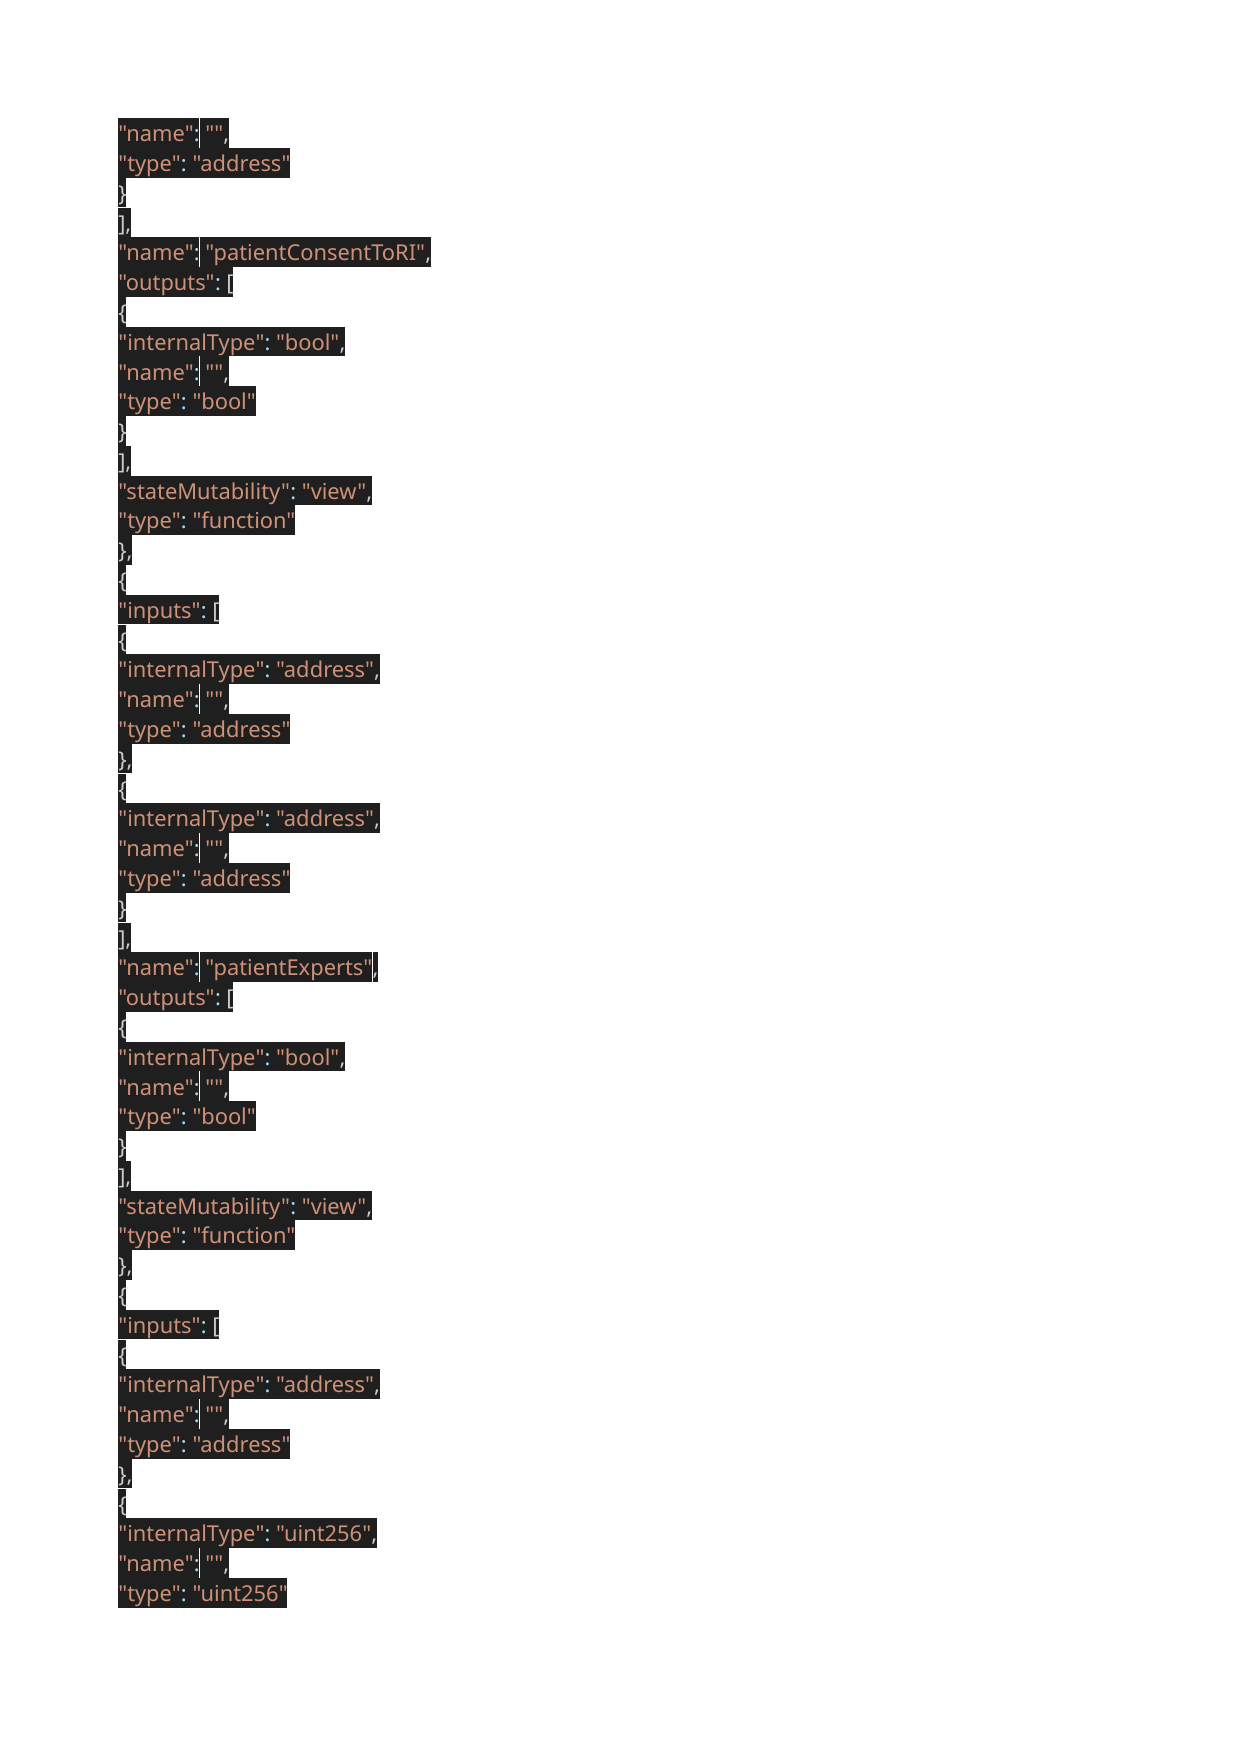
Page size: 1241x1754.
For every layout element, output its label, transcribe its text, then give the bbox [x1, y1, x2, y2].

text } [118, 416, 1122, 446]
text "internalType": "address", [118, 1369, 1122, 1399]
text { [118, 1339, 1122, 1369]
text "name": "patientExperts", [118, 952, 1122, 982]
text { [118, 1280, 1122, 1310]
text }, [118, 535, 1122, 565]
text } [118, 1131, 1122, 1161]
text { [118, 773, 1122, 803]
text "internalType": "bool", [118, 1042, 1122, 1071]
text "name": "", [118, 1548, 1122, 1578]
text ], [118, 922, 1122, 952]
text { [118, 297, 1122, 327]
text "name": "", [118, 684, 1122, 714]
text ], [118, 446, 1122, 476]
text "inputs": [ [118, 595, 1122, 624]
text ], [118, 207, 1122, 237]
text "type": "address" [118, 714, 1122, 744]
text } [118, 178, 1122, 207]
text "stateMutability": "view", [118, 1191, 1122, 1220]
text "inputs": [ [118, 1310, 1122, 1339]
text "internalType": "address", [118, 654, 1122, 684]
text "name": "", [118, 833, 1122, 863]
text "type": "bool" [118, 386, 1122, 416]
text "name": "patientConsentToRI", [118, 237, 1122, 267]
text "name": "", [118, 118, 1122, 148]
text "type": "bool" [118, 1101, 1122, 1131]
text "type": "function" [118, 1220, 1122, 1250]
text "stateMutability": "view", [118, 476, 1122, 505]
text { [118, 1488, 1122, 1518]
text ], [118, 1161, 1122, 1191]
text "type": "address" [118, 1429, 1122, 1459]
text "type": "uint256" [118, 1578, 1122, 1608]
text "name": "", [118, 1071, 1122, 1101]
text { [118, 565, 1122, 595]
text { [118, 1012, 1122, 1042]
text }, [118, 1250, 1122, 1280]
text "type": "address" [118, 863, 1122, 893]
text "type": "function" [118, 505, 1122, 535]
text "internalType": "bool", [118, 327, 1122, 356]
text "outputs": [ [118, 982, 1122, 1012]
text "type": "address" [118, 148, 1122, 178]
text "internalType": "address", [118, 803, 1122, 833]
text "name": "", [118, 356, 1122, 386]
text "outputs": [ [118, 267, 1122, 297]
text "name": "", [118, 1399, 1122, 1429]
text "internalType": "uint256", [118, 1518, 1122, 1548]
text } [118, 893, 1122, 922]
text }, [118, 744, 1122, 773]
text }, [118, 1459, 1122, 1488]
text { [118, 624, 1122, 654]
